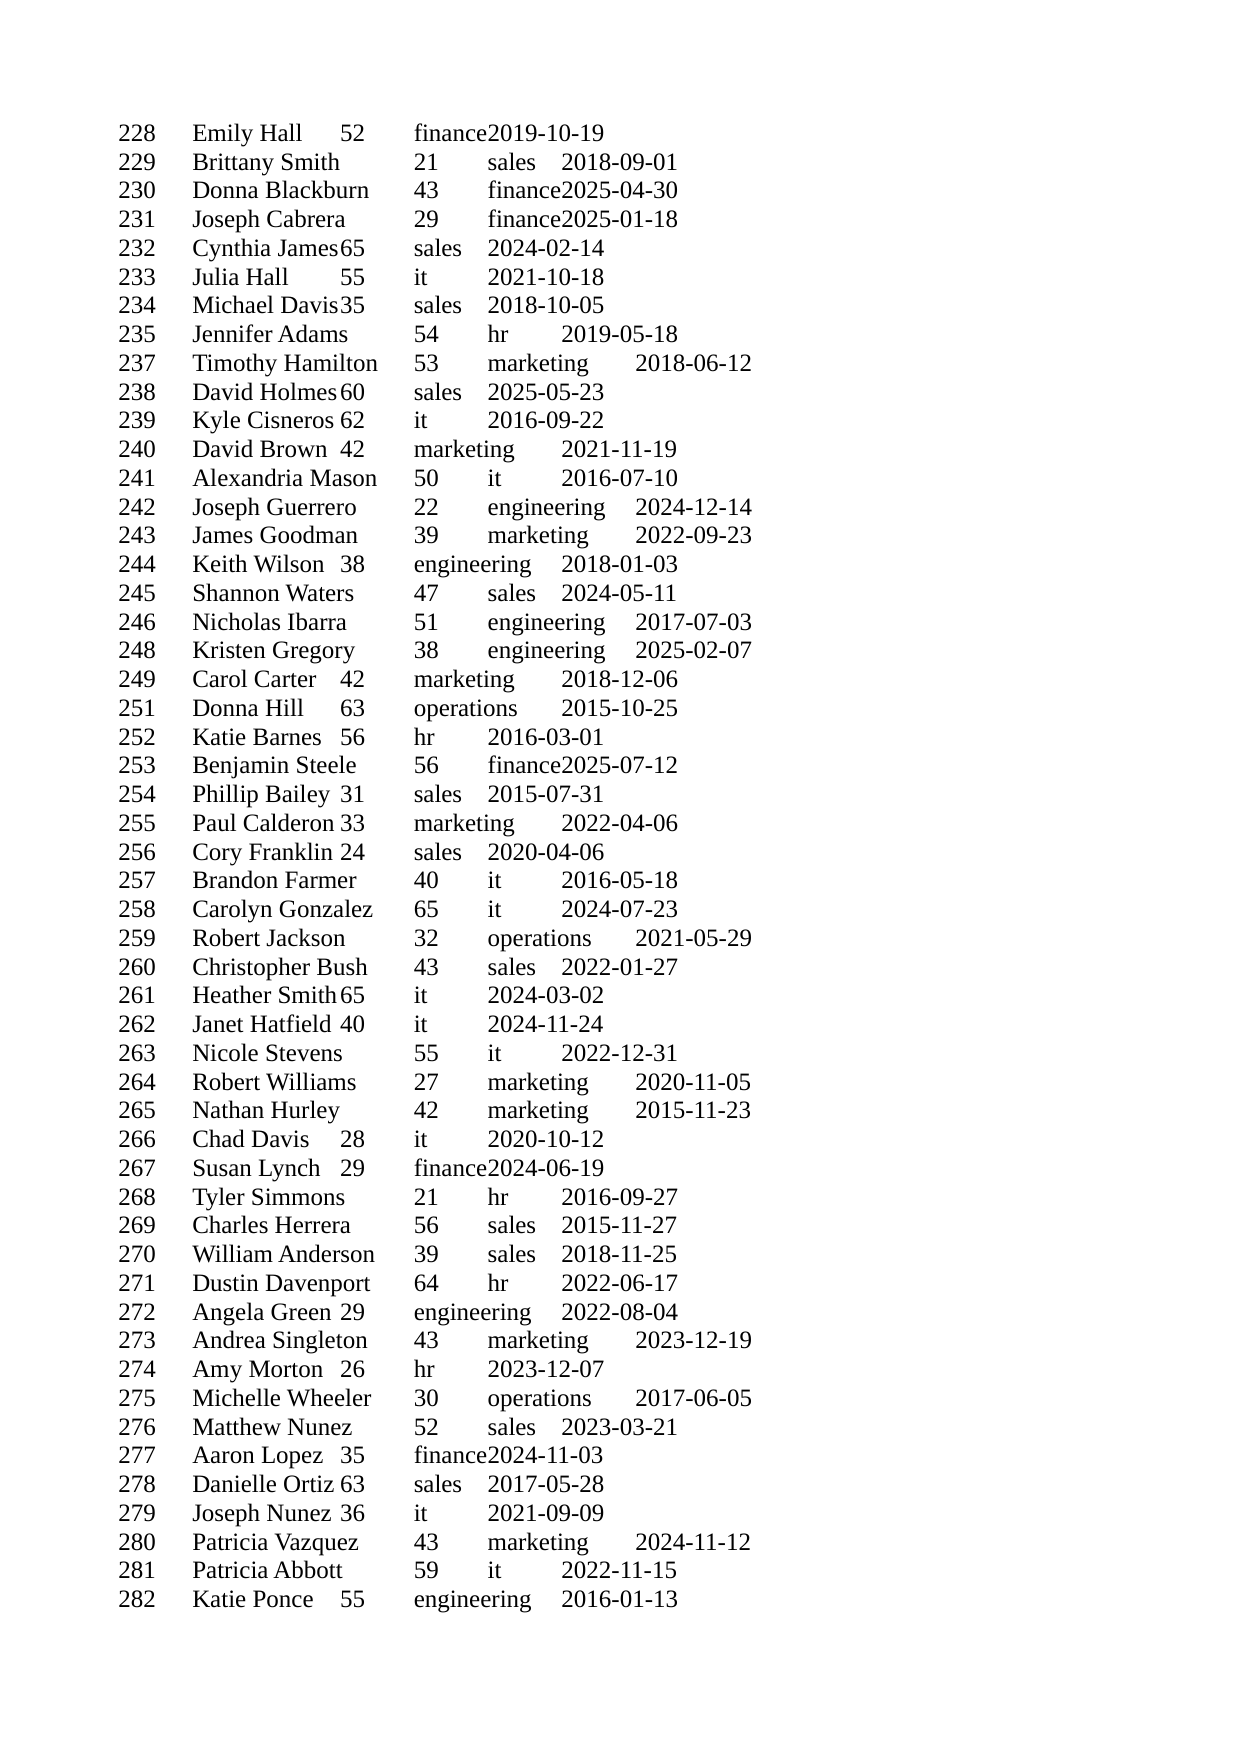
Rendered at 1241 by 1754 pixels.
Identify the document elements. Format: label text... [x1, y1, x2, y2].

text 242 Joseph Guerrero 22 engineering 2024-12-14 [118, 492, 1122, 521]
text 237 Timothy Hamilton 53 marketing 2018-06-12 [118, 348, 1122, 377]
text 254 Phillip Bailey 31 sales 2015-07-31 [118, 779, 1122, 808]
text 241 Alexandria Mason 50 it 2016-07-10 [118, 463, 1122, 492]
text 233 Julia Hall 55 it 2021-10-18 [118, 262, 1122, 291]
text 234 Michael Davis 35 sales 2018-10-05 [118, 291, 1122, 319]
text 280 Patricia Vazquez 43 marketing 2024-11-12 [118, 1527, 1122, 1556]
text 272 Angela Green 29 engineering 2022-08-04 [118, 1297, 1122, 1326]
text 248 Kristen Gregory 38 engineering 2025-02-07 [118, 636, 1122, 664]
text 255 Paul Calderon 33 marketing 2022-04-06 [118, 808, 1122, 837]
text 276 Matthew Nunez 52 sales 2023-03-21 [118, 1412, 1122, 1441]
text 270 William Anderson 39 sales 2018-11-25 [118, 1239, 1122, 1268]
text 281 Patricia Abbott 59 it 2022-11-15 [118, 1556, 1122, 1584]
text 232 Cynthia James 65 sales 2024-02-14 [118, 233, 1122, 262]
text 231 Joseph Cabrera 29 finance 2025-01-18 [118, 204, 1122, 233]
text 278 Danielle Ortiz 63 sales 2017-05-28 [118, 1469, 1122, 1498]
text 273 Andrea Singleton 43 marketing 2023-12-19 [118, 1326, 1122, 1354]
text 263 Nicole Stevens 55 it 2022-12-31 [118, 1038, 1122, 1067]
text 258 Carolyn Gonzalez 65 it 2024-07-23 [118, 894, 1122, 923]
text 265 Nathan Hurley 42 marketing 2015-11-23 [118, 1096, 1122, 1124]
text 268 Tyler Simmons 21 hr 2016-09-27 [118, 1182, 1122, 1211]
text 249 Carol Carter 42 marketing 2018-12-06 [118, 664, 1122, 693]
text 245 Shannon Waters 47 sales 2024-05-11 [118, 578, 1122, 607]
text 271 Dustin Davenport 64 hr 2022-06-17 [118, 1268, 1122, 1297]
text 240 David Brown 42 marketing 2021-11-19 [118, 434, 1122, 463]
text 269 Charles Herrera 56 sales 2015-11-27 [118, 1211, 1122, 1239]
text 239 Kyle Cisneros 62 it 2016-09-22 [118, 406, 1122, 434]
text 230 Donna Blackburn 43 finance 2025-04-30 [118, 176, 1122, 204]
text 257 Brandon Farmer 40 it 2016-05-18 [118, 866, 1122, 894]
text 282 Katie Ponce 55 engineering 2016-01-13 [118, 1584, 1122, 1613]
text 266 Chad Davis 28 it 2020-10-12 [118, 1124, 1122, 1153]
text 243 James Goodman 39 marketing 2022-09-23 [118, 521, 1122, 549]
text 259 Robert Jackson 32 operations 2021-05-29 [118, 923, 1122, 952]
text 277 Aaron Lopez 35 finance 2024-11-03 [118, 1441, 1122, 1469]
text 261 Heather Smith 65 it 2024-03-02 [118, 981, 1122, 1009]
text 235 Jennifer Adams 54 hr 2019-05-18 [118, 319, 1122, 348]
text 264 Robert Williams 27 marketing 2020-11-05 [118, 1067, 1122, 1096]
text 262 Janet Hatfield 40 it 2024-11-24 [118, 1009, 1122, 1038]
text 244 Keith Wilson 38 engineering 2018-01-03 [118, 549, 1122, 578]
text 253 Benjamin Steele 56 finance 2025-07-12 [118, 751, 1122, 779]
text 275 Michelle Wheeler 30 operations 2017-06-05 [118, 1383, 1122, 1412]
text 260 Christopher Bush 43 sales 2022-01-27 [118, 952, 1122, 981]
text 228 Emily Hall 52 finance 2019-10-19 [118, 118, 1122, 147]
text 267 Susan Lynch 29 finance 2024-06-19 [118, 1153, 1122, 1182]
text 229 Brittany Smith 21 sales 2018-09-01 [118, 147, 1122, 176]
text 252 Katie Barnes 56 hr 2016-03-01 [118, 722, 1122, 751]
text 246 Nicholas Ibarra 51 engineering 2017-07-03 [118, 607, 1122, 636]
text 251 Donna Hill 63 operations 2015-10-25 [118, 693, 1122, 722]
text 238 David Holmes 60 sales 2025-05-23 [118, 377, 1122, 406]
text 279 Joseph Nunez 36 it 2021-09-09 [118, 1498, 1122, 1527]
text 256 Cory Franklin 24 sales 2020-04-06 [118, 837, 1122, 866]
text 274 Amy Morton 26 hr 2023-12-07 [118, 1354, 1122, 1383]
